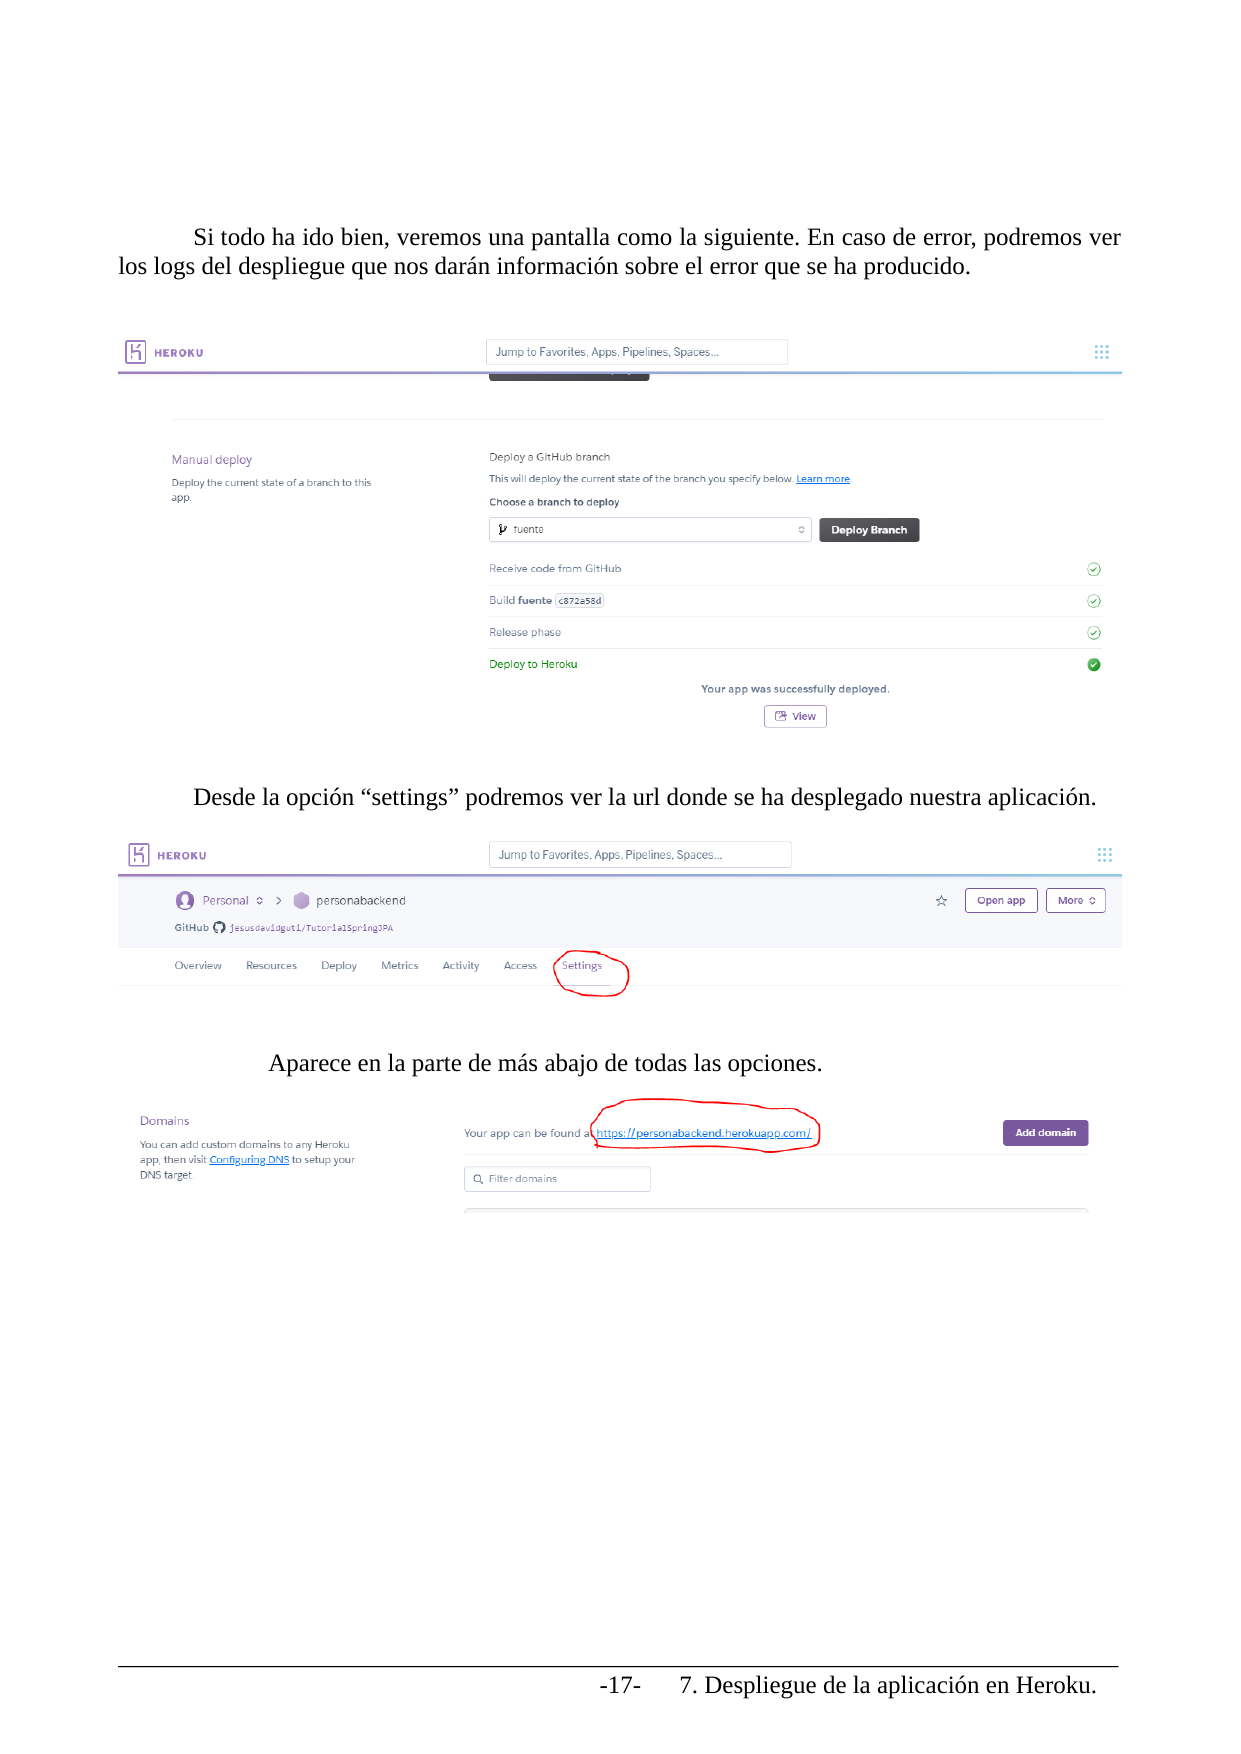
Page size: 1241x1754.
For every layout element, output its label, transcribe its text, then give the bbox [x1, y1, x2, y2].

text Desde la opción “settings” podremos ver la url donde se ha desplegado nuestra aplicación. [118, 782, 1122, 811]
picture [118, 1089, 1123, 1213]
picture [118, 838, 1123, 1007]
text Si todo ha ido bien, veremos una pantalla como la siguiente. En caso de error, podremos ver los logs del despliegue que nos darán información sobre el error que se ha producido. [118, 222, 1122, 280]
text Aparece en la parte de más abajo de todas las opciones. [118, 1048, 1122, 1077]
picture [118, 333, 1123, 741]
